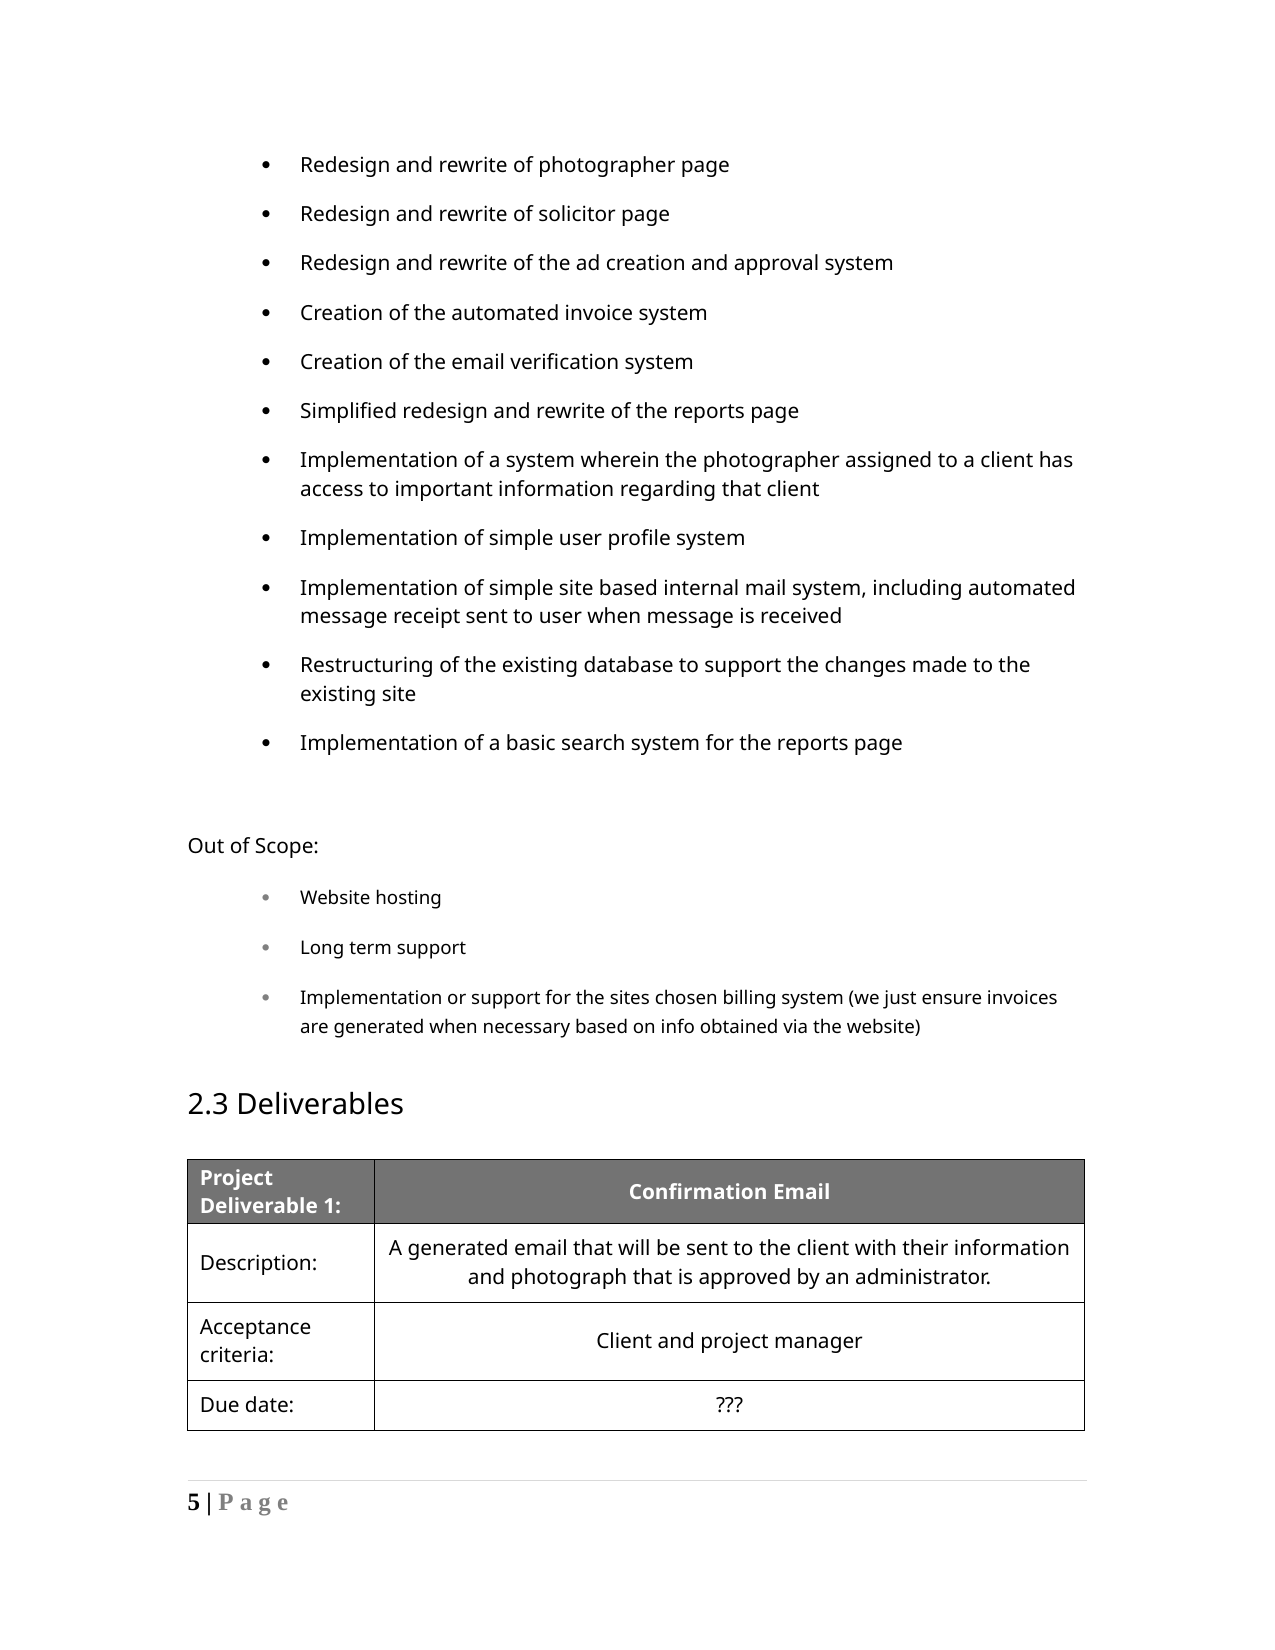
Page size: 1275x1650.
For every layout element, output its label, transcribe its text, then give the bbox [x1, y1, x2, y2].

table_cell Acceptance criteria: [188, 1303, 374, 1380]
table_header Project Deliverable 1: [188, 1160, 374, 1223]
table_cell ??? [375, 1381, 1084, 1430]
list Restructuring of the existing database to support the changes made to the existing site [262, 650, 1087, 707]
list Out of Scope: [187, 831, 1087, 859]
list Creation of the email verification system [262, 347, 1087, 376]
list Website hosting [262, 884, 1087, 910]
list Redesign and rewrite of solicitor page [262, 199, 1087, 228]
table_cell Due date: [188, 1381, 374, 1430]
table_cell A generated email that will be sent to the client with their information and photograph that is approved by an administrator. [375, 1224, 1084, 1302]
list Implementation of a basic search system for the reports page [262, 728, 1087, 756]
list Implementation of simple user profile system [262, 523, 1087, 552]
list Implementation or support for the sites chosen billing system (we just ensure invoices are generated when necessary based on info obtained via the website) [262, 984, 1087, 1039]
list Redesign and rewrite of the ad creation and approval system [262, 248, 1087, 277]
list Creation of the automated invoice system [262, 298, 1087, 326]
subtitle 2.3 Deliverables [187, 1084, 1087, 1122]
list Simplified redesign and rewrite of the reports page [262, 396, 1087, 425]
table_cell Client and project manager [375, 1303, 1084, 1380]
list Long term support [262, 934, 1087, 960]
table_cell Description: [188, 1224, 374, 1302]
list Redesign and rewrite of photographer page [262, 150, 1087, 178]
list Implementation of simple site based internal mail system, including automated message receipt sent to user when message is received [262, 573, 1087, 629]
table_header Confirmation Email [375, 1160, 1084, 1223]
list Implementation of a system wherein the photographer assigned to a client has access to important information regarding that client [262, 446, 1087, 502]
